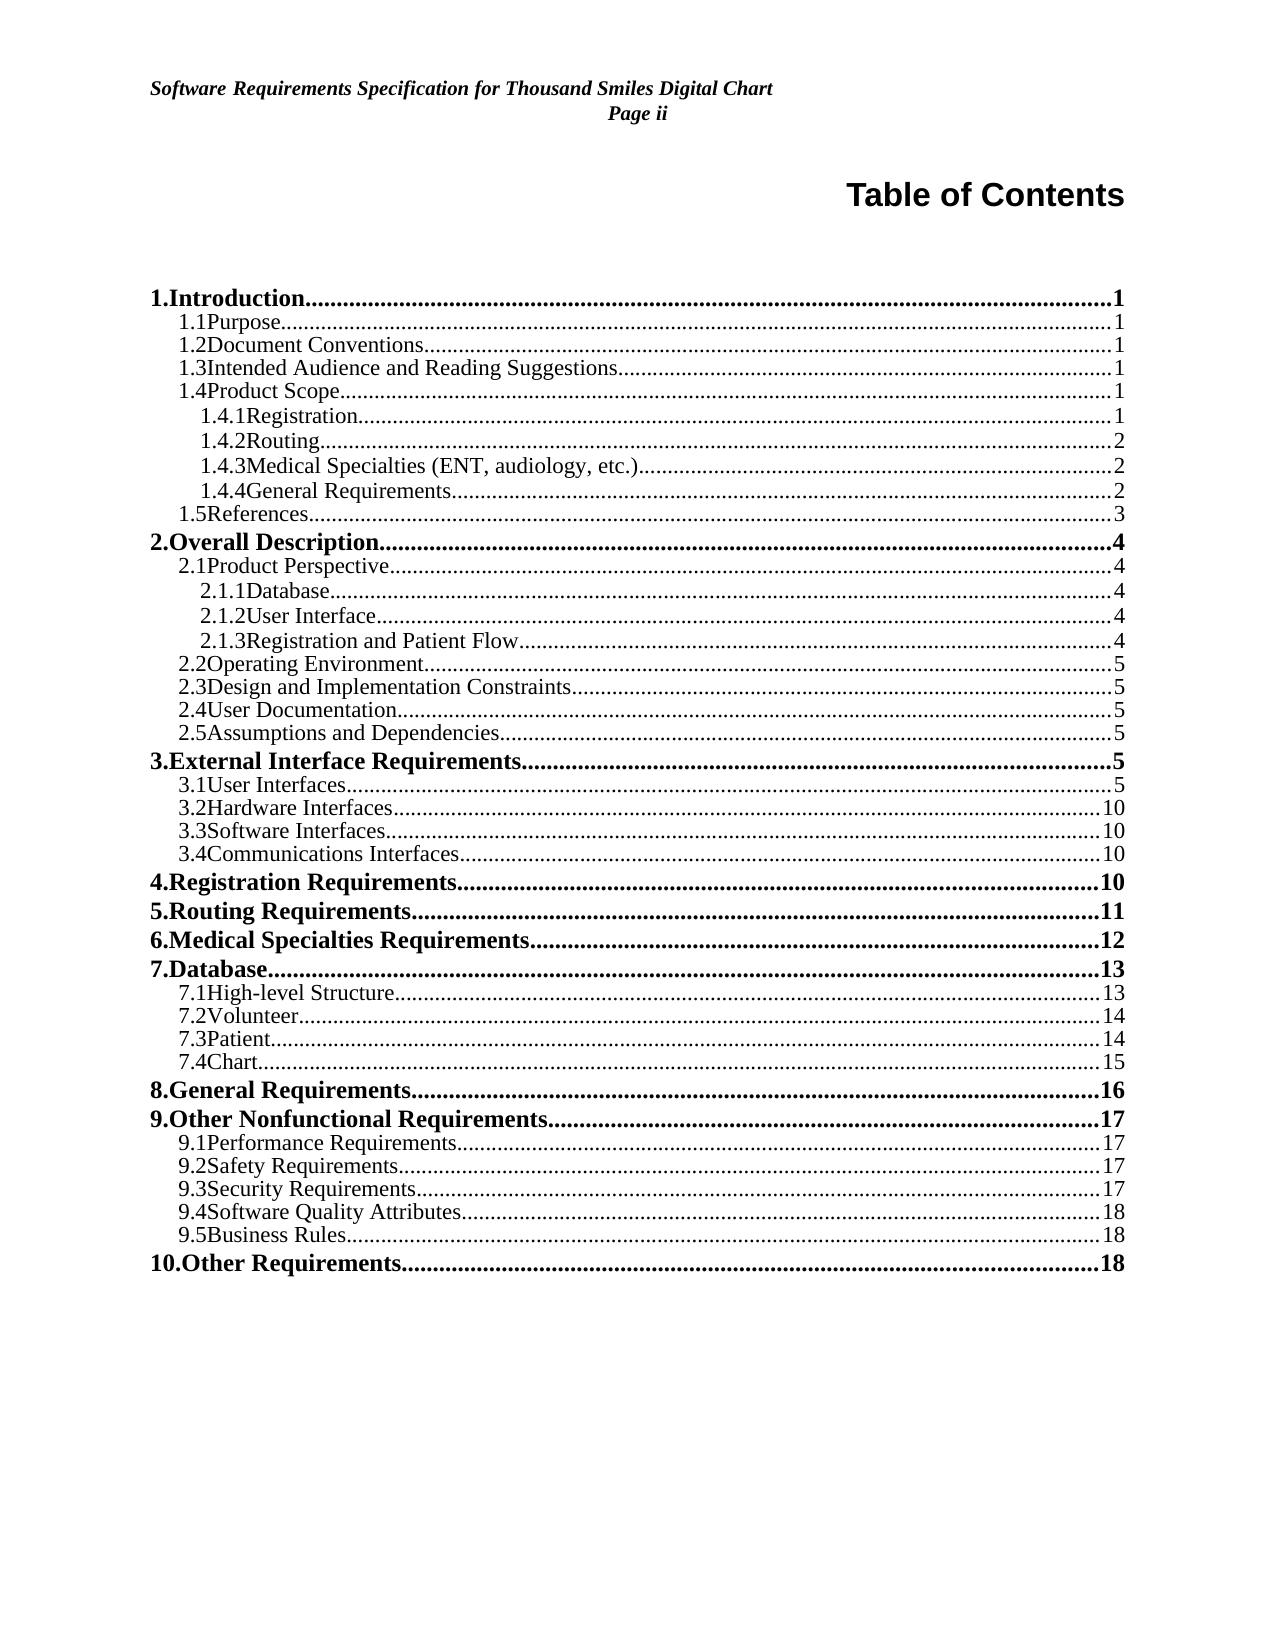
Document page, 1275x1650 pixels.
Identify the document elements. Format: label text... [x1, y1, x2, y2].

text 2.Overall Description 4 [150, 532, 1125, 555]
text 6.Medical Specialties Requirements 12 [150, 930, 1125, 953]
text 7.1High-level Structure 13 [178, 982, 1125, 1005]
text 9.1Performance Requirements 17 [178, 1132, 1125, 1155]
text 9.5Business Rules 18 [178, 1224, 1125, 1247]
text 3.2Hardware Interfaces 10 [178, 797, 1125, 820]
text 1.1Purpose 1 [178, 311, 1125, 334]
text 7.Database 13 [150, 959, 1125, 982]
text 5.Routing Requirements 11 [150, 901, 1125, 924]
subtitle Table of Contents [150, 175, 1125, 213]
text 2.5Assumptions and Dependencies 5 [178, 722, 1125, 745]
text 1.4.4General Requirements 2 [200, 478, 1125, 503]
text 1.4.2Routing 2 [200, 428, 1125, 453]
text 3.3Software Interfaces 10 [178, 820, 1125, 843]
text 9.3Security Requirements 17 [178, 1178, 1125, 1201]
text 1.4.1Registration 1 [200, 403, 1125, 428]
text 3.External Interface Requirements 5 [150, 751, 1125, 774]
text 1.Introduction 1 [150, 288, 1125, 311]
text 9.2Safety Requirements 17 [178, 1155, 1125, 1178]
text 1.4Product Scope 1 [178, 380, 1125, 403]
text 1.4.3Medical Specialties (ENT, audiology, etc.) 2 [200, 453, 1125, 478]
text 1.5References 3 [178, 503, 1125, 526]
text 10.Other Requirements 18 [150, 1253, 1125, 1276]
text 1.3Intended Audience and Reading Suggestions 1 [178, 357, 1125, 380]
text 2.4User Documentation 5 [178, 699, 1125, 722]
text 2.2Operating Environment 5 [178, 653, 1125, 676]
text 2.3Design and Implementation Constraints 5 [178, 676, 1125, 699]
text 7.4Chart 15 [178, 1051, 1125, 1074]
text 9.4Software Quality Attributes 18 [178, 1201, 1125, 1224]
text 7.2Volunteer 14 [178, 1005, 1125, 1028]
text 3.1User Interfaces 5 [178, 774, 1125, 797]
text 1.2Document Conventions 1 [178, 334, 1125, 357]
text 2.1.2User Interface 4 [200, 603, 1125, 628]
text 7.3Patient 14 [178, 1028, 1125, 1051]
text 9.Other Nonfunctional Requirements 17 [150, 1109, 1125, 1132]
text 2.1.1Database 4 [200, 578, 1125, 603]
text 4.Registration Requirements 10 [150, 872, 1125, 895]
text 2.1Product Perspective 4 [178, 555, 1125, 578]
text 3.4Communications Interfaces 10 [178, 843, 1125, 866]
text 8.General Requirements 16 [150, 1080, 1125, 1103]
text 2.1.3Registration and Patient Flow 4 [200, 628, 1125, 653]
